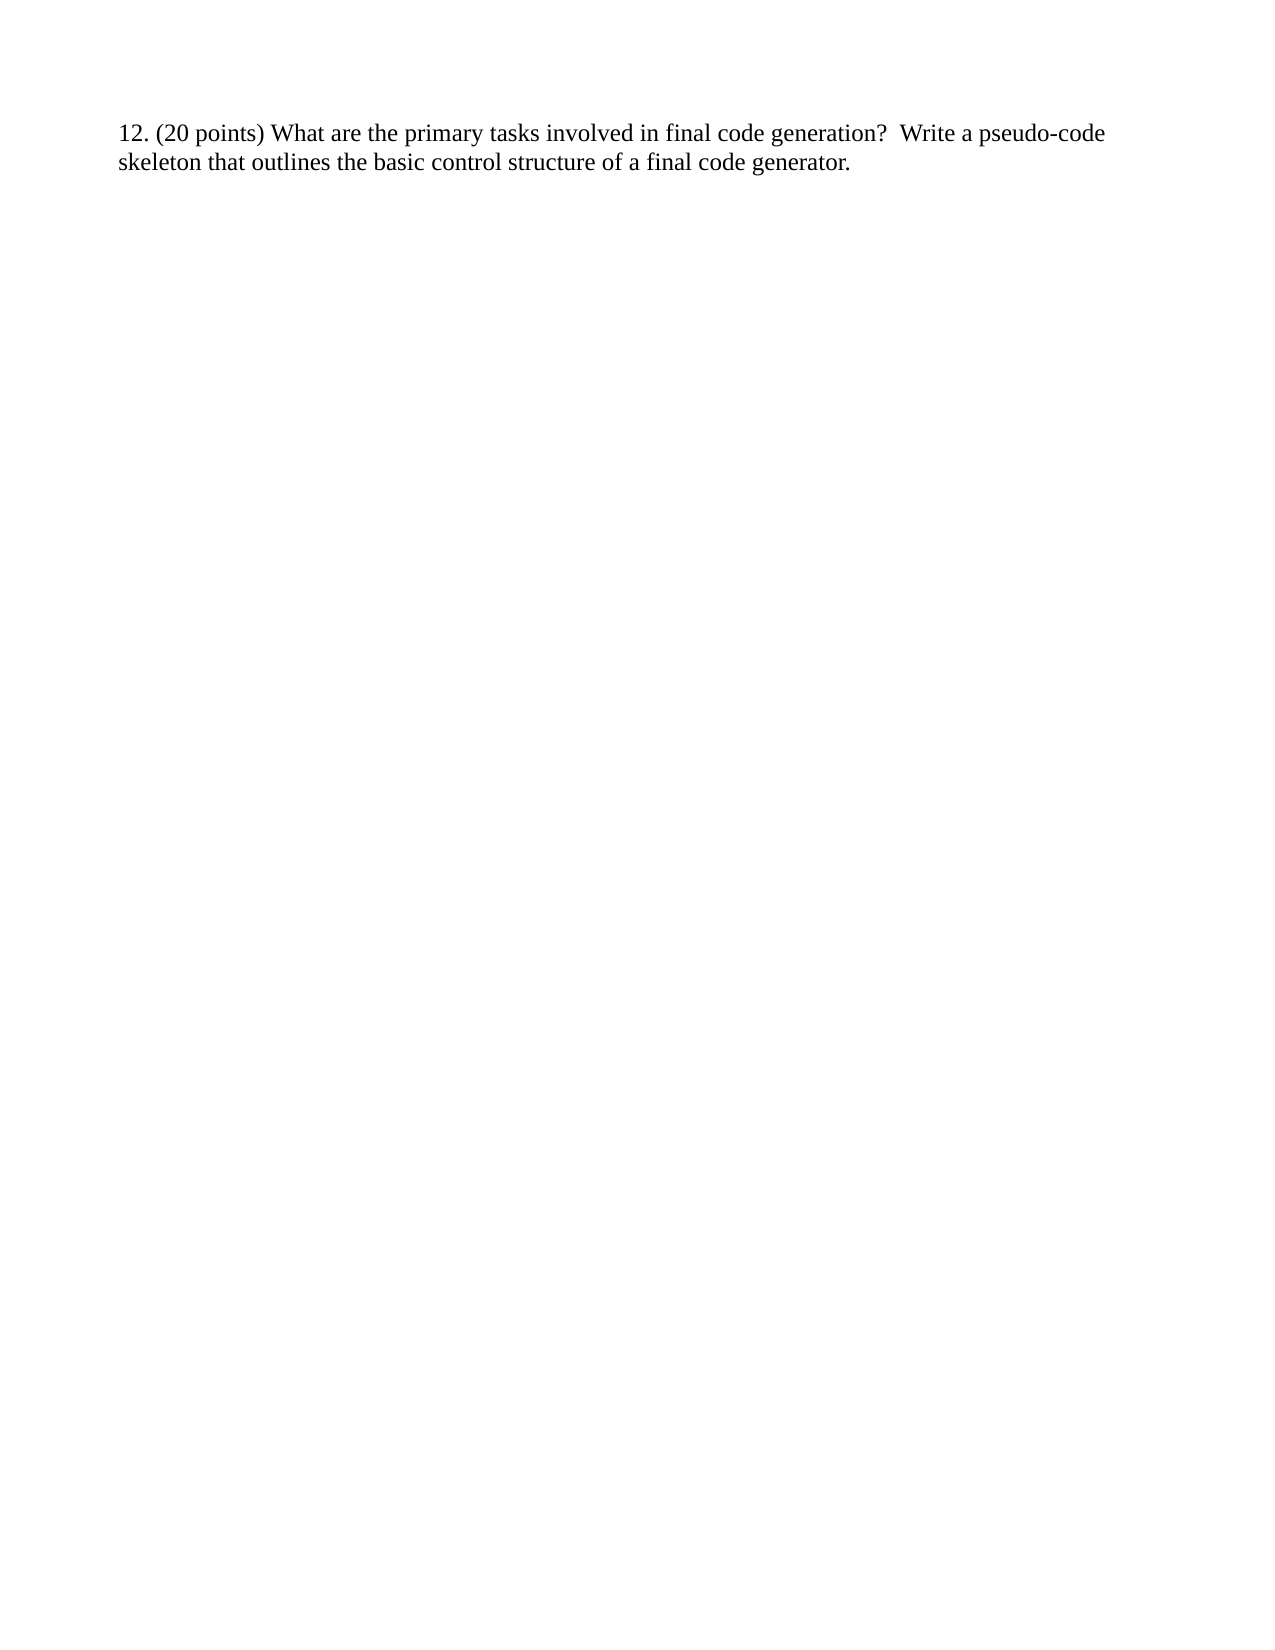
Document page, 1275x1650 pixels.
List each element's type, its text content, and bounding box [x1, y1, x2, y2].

text 12. (20 points) What are the primary tasks involved in final code generation? Write a pseudo-code skeleton that outlines the basic control structure of a final code generator. [118, 118, 1157, 176]
